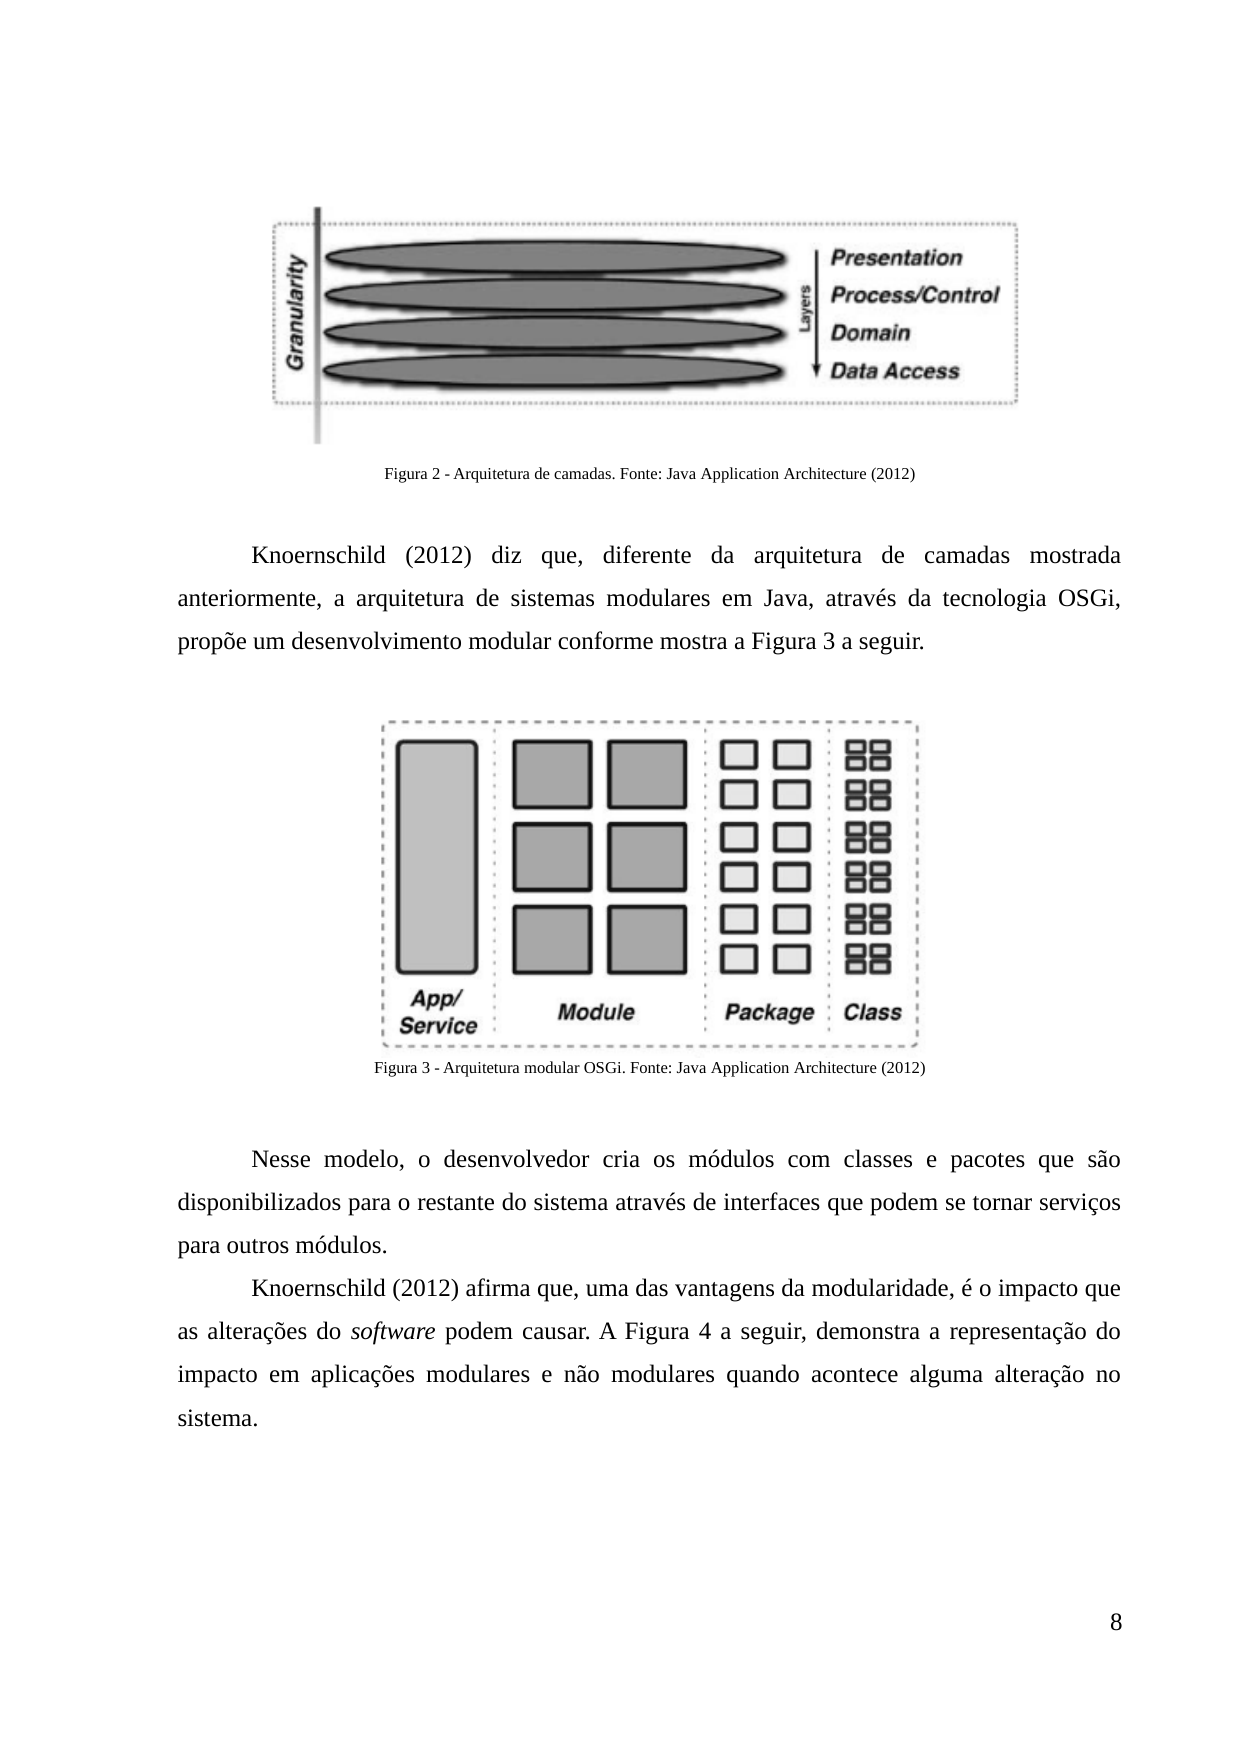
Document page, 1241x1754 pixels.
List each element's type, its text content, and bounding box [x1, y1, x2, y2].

text Figura 3 - Arquitetura modular OSGi. Fonte: Java Application Architecture (2012) [371, 713, 928, 1077]
text Knoernschild (2012) afirma que, uma das vantagens da modularidade, é o impacto que as alterações do software podem causar. A Figura 4 a seguir, demonstra a representação do impacto em aplicações modulares e não modulares quando acontece alguma alteração no sistema. [177, 1273, 1122, 1431]
text Knoernschild (2012) diz que, diferente da arquitetura de camadas mostrada anteriormente, a arquitetura de sistemas modulares em Java, através da tecnologia OSGi, propõe um desenvolvimento modular conforme mostra a Figura 3 a seguir. [177, 540, 1122, 655]
text Nesse modelo, o desenvolvedor cria os módulos com classes e pacotes que são disponibilizados para o restante do sistema através de interfaces que podem se tornar serviços para outros módulos. [177, 1144, 1122, 1259]
text Figura 2 - Arquitetura de camadas. Fonte: Java Application Architecture (2012) [230, 464, 1069, 483]
picture [373, 712, 926, 1058]
picture [230, 177, 1070, 464]
